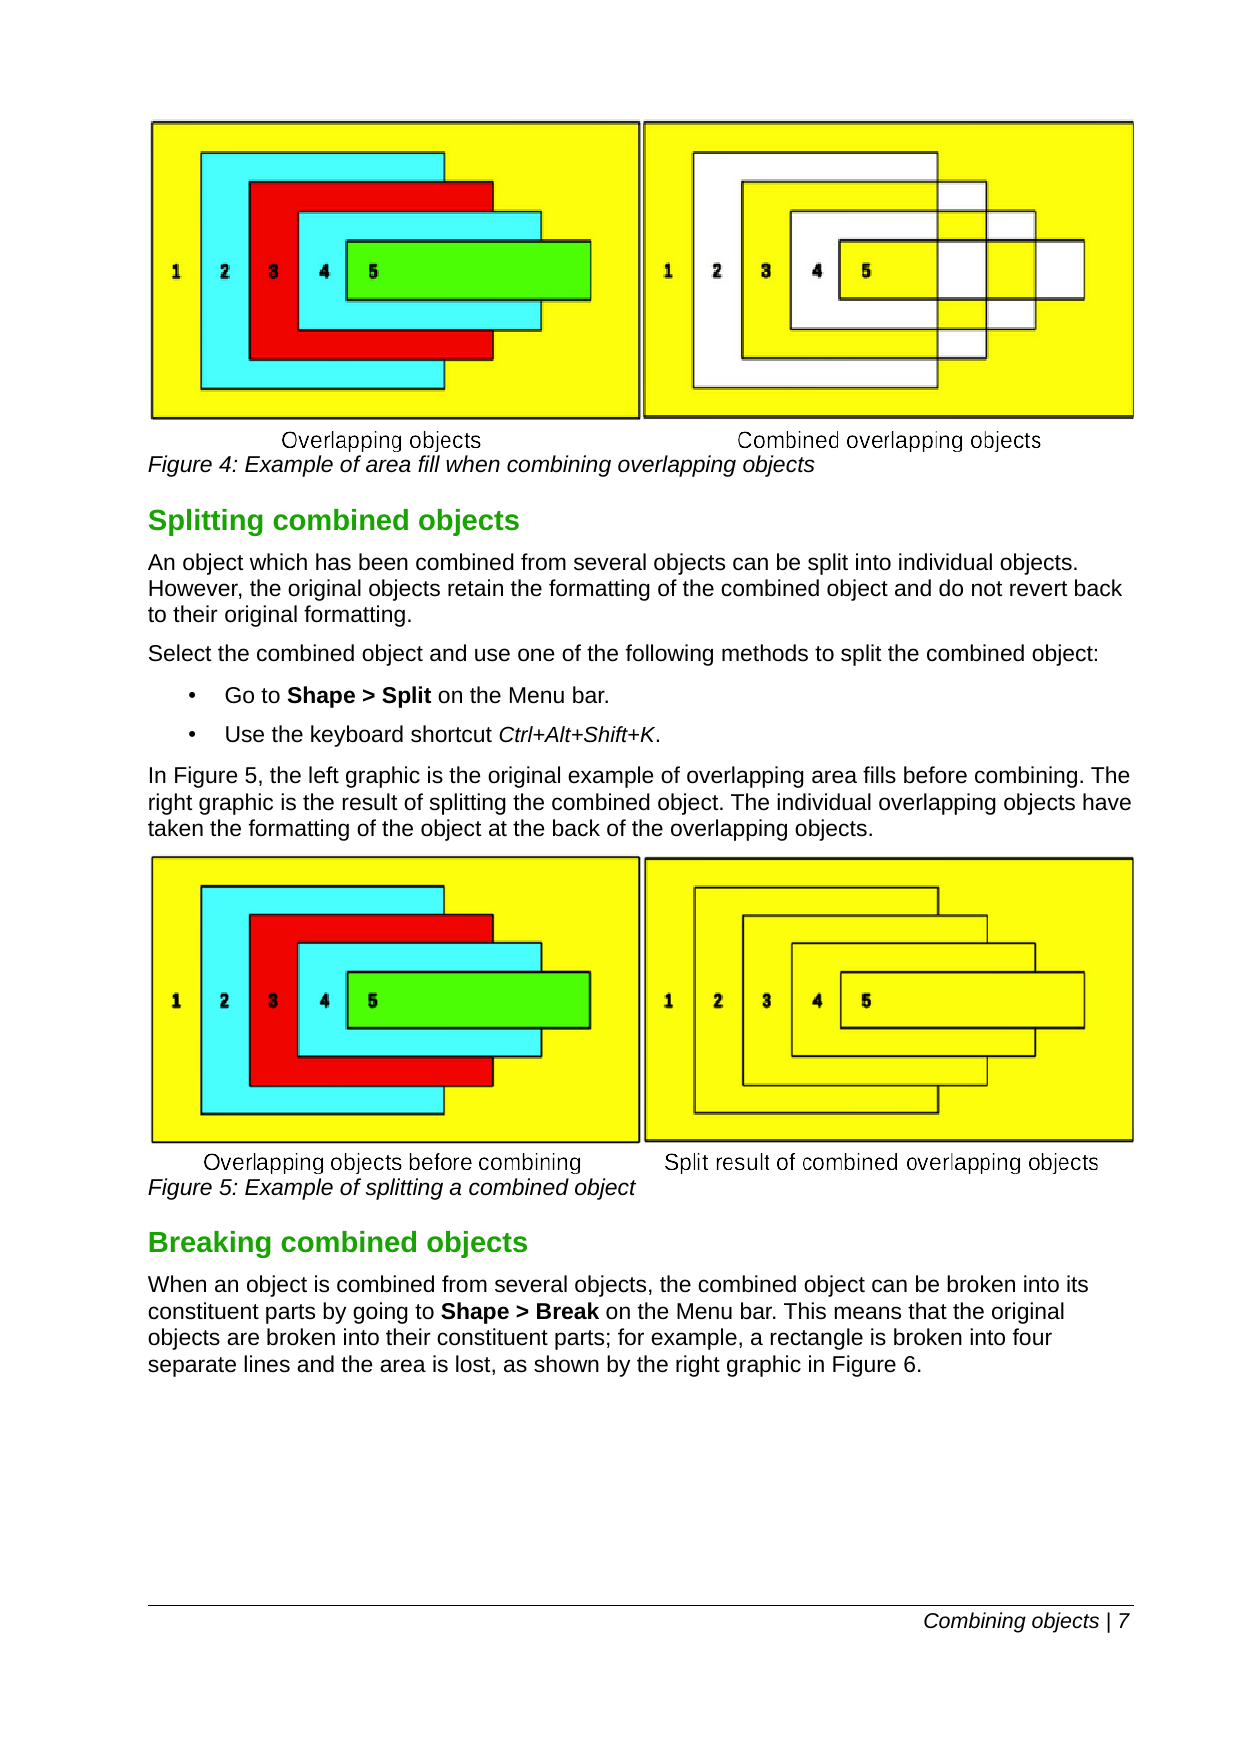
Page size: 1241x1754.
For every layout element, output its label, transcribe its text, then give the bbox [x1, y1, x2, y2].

list Go to Shape > Split on the Menu bar. [185, 679, 1134, 708]
text Select the combined object and use one of the following methods to split the combined object: [148, 640, 1134, 666]
text When an object is combined from several objects, the combined object can be broken into its constituent parts by going to Shape > Break on the Menu bar. This means that the original objects are broken into their constituent parts; for example, a rectangle is broken into four separate lines and the area is lost, as shown by the right graphic in Figure 6. [148, 1271, 1134, 1377]
picture [147, 854, 1134, 1174]
text An object which has been combined from several objects can be split into individual objects. However, the original objects retain the formatting of the combined object and do not revert back to their original formatting. [148, 548, 1134, 628]
subtitle Breaking combined objects [148, 1225, 1134, 1259]
picture [147, 118, 1134, 452]
list Use the keyboard shortcut Ctrl+Alt+Shift+K. [185, 718, 1134, 750]
subtitle Splitting combined objects [148, 502, 1134, 536]
text Figure 5: Example of splitting a combined object [148, 1174, 1134, 1200]
text Figure 4: Example of area fill when combining overlapping objects [148, 452, 1134, 477]
text In Figure 5, the left graphic is the original example of overlapping area fills before combining. The right graphic is the result of splitting the combined object. The individual overlapping objects have taken the formatting of the object at the back of the overlapping objects. [148, 762, 1134, 842]
